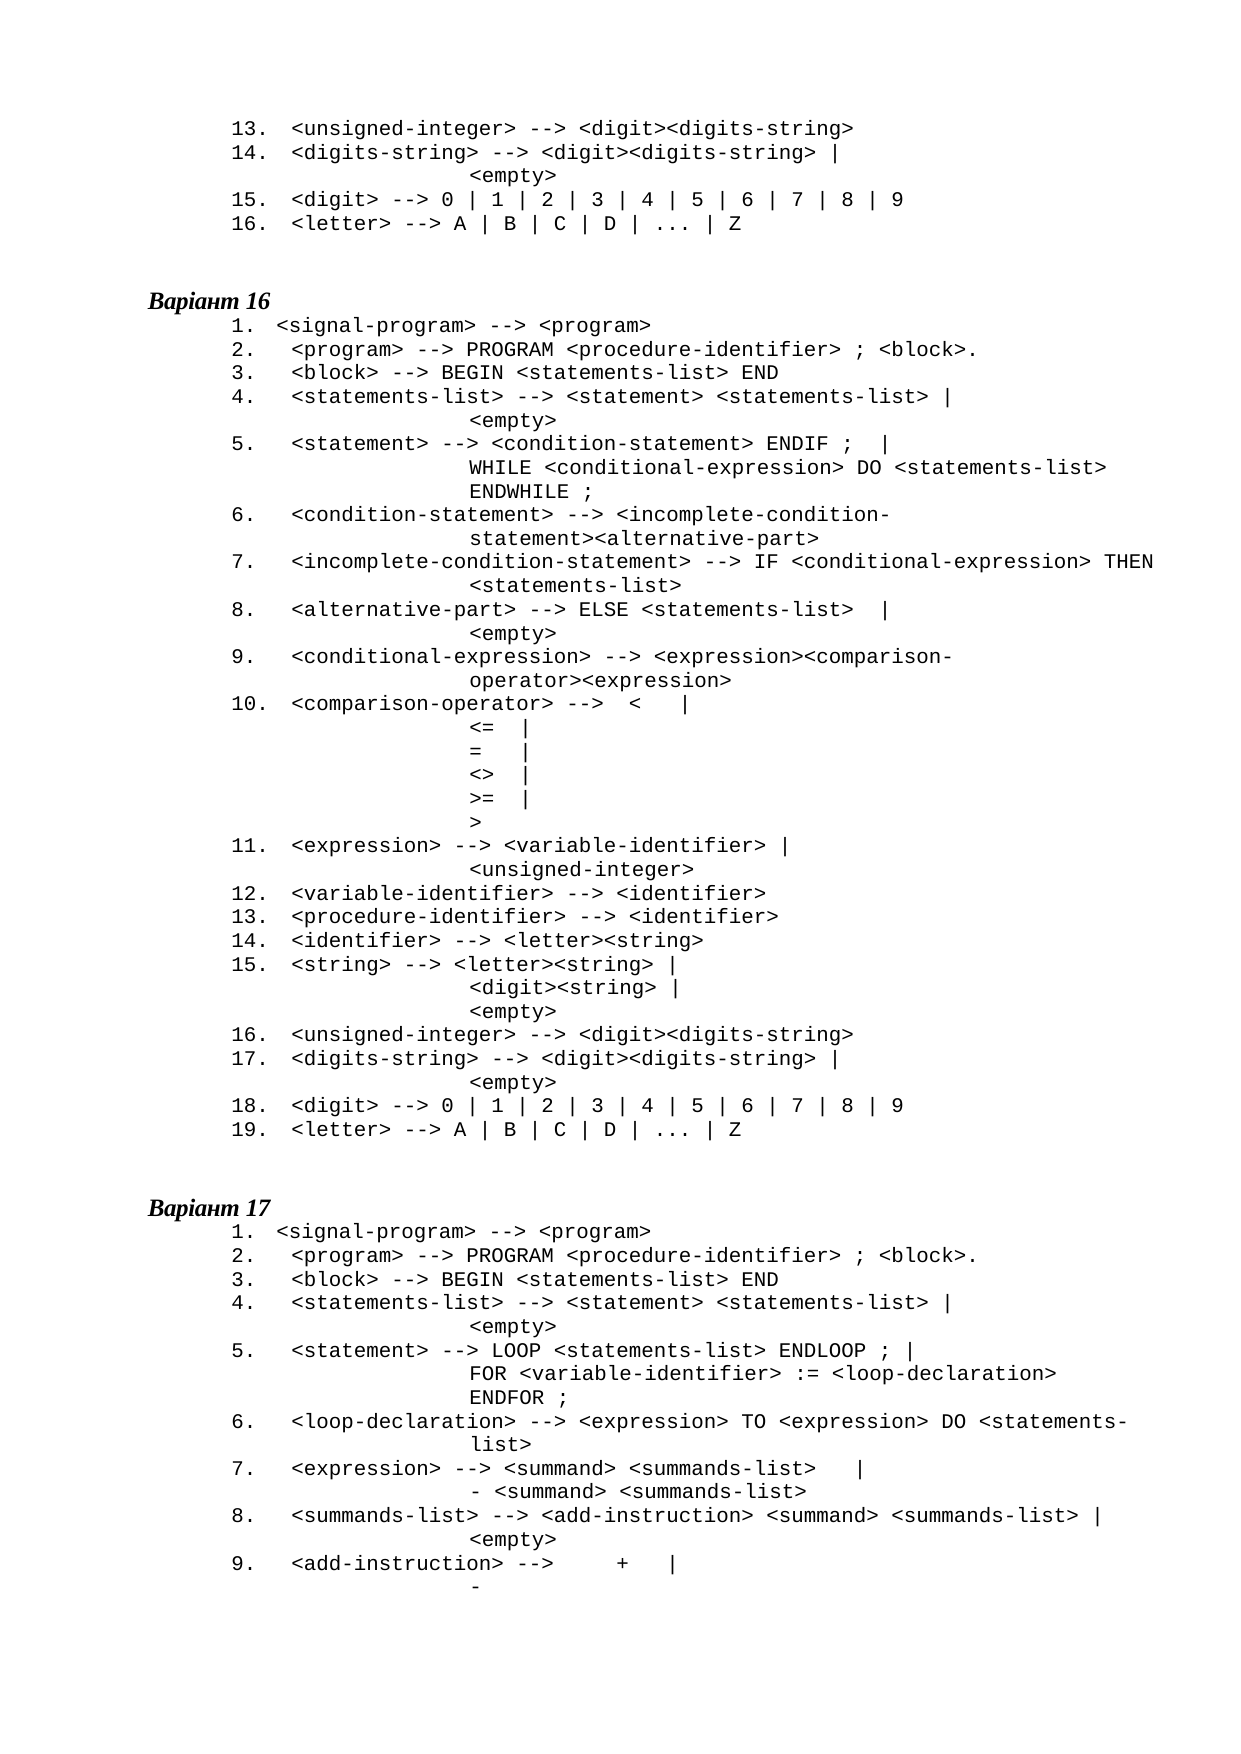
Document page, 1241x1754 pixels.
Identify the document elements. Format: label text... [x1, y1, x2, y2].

list <letter> --> A | B | C | D | ... | Z [231, 213, 1162, 236]
list <variable-identifier> --> <identifier> [231, 883, 1162, 906]
list <digits-string> --> <digit><digits-string> | <empty> [231, 1048, 1162, 1095]
list <unsigned-integer> --> <digit><digits-string> [231, 1024, 1162, 1048]
list <alternative-part> --> ELSE <statements-list> | <empty> [231, 599, 1162, 646]
list <block> --> BEGIN <statements-list> END [231, 362, 1162, 386]
list <program> --> PROGRAM <procedure-identifier> ; <block>. [231, 339, 1162, 362]
list <digit> --> 0 | 1 | 2 | 3 | 4 | 5 | 6 | 7 | 8 | 9 [231, 189, 1162, 213]
list <signal-program> --> <program> [231, 1221, 1162, 1245]
list <expression> --> <variable-identifier> | <unsigned-integer> [231, 835, 1162, 883]
list <unsigned-integer> --> <digit><digits-string> [231, 118, 1162, 142]
list <block> --> BEGIN <statements-list> END [231, 1269, 1162, 1292]
text Варіант 17 [148, 1193, 1162, 1221]
list <incomplete-condition-statement> --> IF <conditional-expression> THEN <statements-list> [231, 552, 1162, 599]
list <statements-list> --> <statement> <statements-list> | <empty> [231, 386, 1162, 433]
list <program> --> PROGRAM <procedure-identifier> ; <block>. [231, 1245, 1162, 1269]
list <letter> --> A | B | C | D | ... | Z [231, 1119, 1162, 1143]
list <statement> --> <condition-statement> ENDIF ; | WHILE <conditional-expression> DO <statements-list> ENDWHILE ; [231, 433, 1162, 504]
list <procedure-identifier> --> <identifier> [231, 906, 1162, 930]
text Варіант 16 [148, 286, 1162, 315]
list <condition-statement> --> <incomplete-condition-statement><alternative-part> [231, 504, 1162, 552]
list <digit> --> 0 | 1 | 2 | 3 | 4 | 5 | 6 | 7 | 8 | 9 [231, 1095, 1162, 1119]
list <conditional-expression> --> <expression><comparison-operator><expression> [231, 646, 1162, 693]
list <comparison-operator> --> < | <= | = | <> | >= | > [231, 693, 1162, 835]
list <string> --> <letter><string> | <digit><string> | <empty> [231, 953, 1162, 1024]
list <add-instruction> --> + | - [231, 1552, 1162, 1600]
list <expression> --> <summand> <summands-list> | - <summand> <summands-list> [231, 1458, 1162, 1505]
list <identifier> --> <letter><string> [231, 930, 1162, 953]
list <statements-list> --> <statement> <statements-list> | <empty> [231, 1292, 1162, 1340]
list <digits-string> --> <digit><digits-string> | <empty> [231, 142, 1162, 189]
list <loop-declaration> --> <expression> TO <expression> DO <statements-list> [231, 1411, 1162, 1458]
list <summands-list> --> <add-instruction> <summand> <summands-list> | <empty> [231, 1505, 1162, 1552]
list <signal-program> --> <program> [231, 315, 1162, 339]
list <statement> --> LOOP <statements-list> ENDLOOP ; | FOR <variable-identifier> := <loop-declaration> ENDFOR ; [231, 1340, 1162, 1411]
